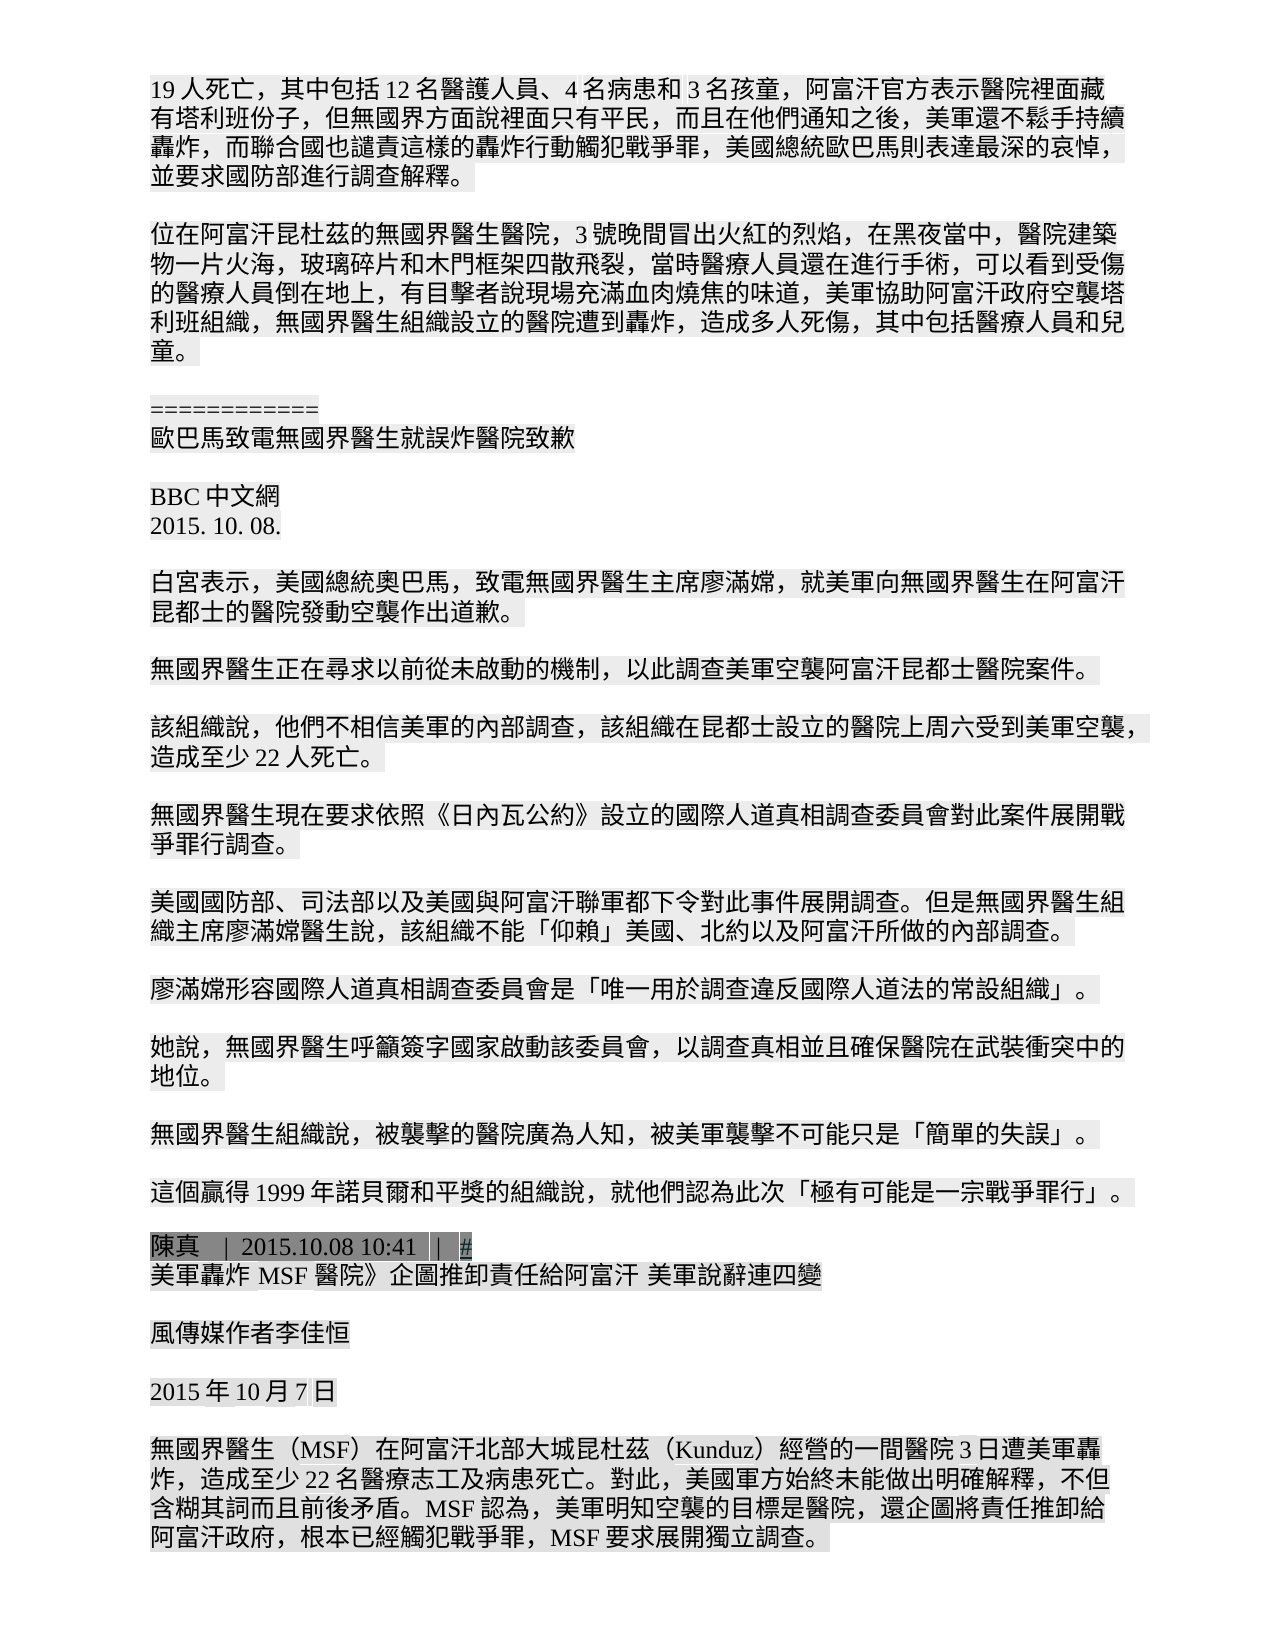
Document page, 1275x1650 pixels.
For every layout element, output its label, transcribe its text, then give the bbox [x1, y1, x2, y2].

text 陳真 | 2015.10.08 10:41 | # [150, 1232, 1125, 1261]
text 美軍連MSF都敢炸，你能想見他平常是如何進行殺戮，完全不把人命當一回事。這類違反人道的戰爭罪行，根本就是美軍的家常便飯，例行作業，今天之所以會成為新聞，是因為MSF是諾貝和平獎得主。但即便如此，美國始終難以被繩之以法，正義很難貫徹，你很難把歐巴馬、柯林頓、布希等一干人送上絞刑台。 前些天，俄羅斯對ISIS發動空襲，西方媒體立即抹黑說他攻擊平民，而且還有圖片流傳，一個小女孩受傷流血。記者問美國國防部長，你的意思是正式指控俄羅斯攻擊平民嗎？這位部長支吾其詞，一直說也許、可能、說不定。後來大家發現，這個小女孩竟然是在俄羅斯空襲的前五天就受傷了，怎麼會是俄國飛彈所傷？ 美軍殺害平民動輒以數十萬計，當他卻厚顏無恥地譴責一樁純屬捏造的所謂小女孩受傷案件，這就如同美軍長年以來在全球各地姦殺擄掠(甚至美軍內部大量女兵被長官與同袍強姦或強迫充當 "慰安婦"--我研究過不少相關資料)，但希拉磊這位非常恐怖的 "女布希"，最近卻公開罵習近平是女權的殺手，說習近平的太太在美國的一次公開演講中以幫助婦女接受良好教育做為一種中國夢，說中國之打算長期提供鉅額款項做為改善各地貧窮婦女生活境遇之等等作為非常 "不要臉"。 看多了美國與西方強權與西方主流媒體毫不羞赧地顛倒善惡黑白，你對國內綠油油的這股勢力之操弄是非及抹黑造謠成性的作風，也許就會覺得相較於前者，不過只是茶壺裏的一點風暴。當然。這是就規模上來說；若是就道德意義上來說，兩者相去不遠，所謂好話說盡，壞事做絕。 陳真 =============== 美軍轟炸無國界醫院 至少19死37重傷 東森新聞 – 2015年10月4日 美軍協助阿富汗政府空襲塔利班，沒想到竟然炸到無國界醫師組織設立的醫院，造成至少19人死亡，其中包括12名醫護人員、4名病患和3名孩童，阿富汗官方表示醫院裡面藏有塔利班份子，但無國界方面說裡面只有平民，而且在他們通知之後，美軍還不鬆手持續轟炸，而聯合國也譴責這樣的轟炸行動觸犯戰爭罪，美國總統歐巴馬則表達最深的哀悼，並要求國防部進行調查解釋。 位在阿富汗昆杜茲的無國界醫生醫院，3號晚間冒出火紅的烈焰，在黑夜當中，醫院建築物一片火海，玻璃碎片和木門框架四散飛裂，當時醫療人員還在進行手術，可以看到受傷的醫療人員倒在地上，有目擊者說現場充滿血肉燒焦的味道，美軍協助阿富汗政府空襲塔利班組織，無國界醫生組織設立的醫院遭到轟炸，造成多人死傷，其中包括醫療人員和兒童。 ============ 歐巴馬致電無國界醫生就誤炸醫院致歉 BBC中文網 2015. 10. 08. 白宮表示，美國總統奧巴馬，致電無國界醫生主席廖滿嫦，就美軍向無國界醫生在阿富汗昆都士的醫院發動空襲作出道歉。 無國界醫生正在尋求以前從未啟動的機制，以此調查美軍空襲阿富汗昆都士醫院案件。 該組織說，他們不相信美軍的內部調查，該組織在昆都士設立的醫院上周六受到美軍空襲，造成至少22人死亡。 無國界醫生現在要求依照《日內瓦公約》設立的國際人道真相調查委員會對此案件展開戰爭罪行調查。 美國國防部、司法部以及美國與阿富汗聯軍都下令對此事件展開調查。但是無國界醫生組織主席廖滿嫦醫生說，該組織不能「仰賴」美國、北約以及阿富汗所做的內部調查。 廖滿嫦形容國際人道真相調查委員會是「唯一用於調查違反國際人道法的常設組織」。 她說，無國界醫生呼籲簽字國家啟動該委員會，以調查真相並且確保醫院在武裝衝突中的地位。 無國界醫生組織說，被襲擊的醫院廣為人知，被美軍襲擊不可能只是「簡單的失誤」。 這個贏得1999年諾貝爾和平獎的組織說，就他們認為此次「極有可能是一宗戰爭罪行」。 [150, 75, 1125, 1207]
text 美軍轟炸 MSF 醫院》企圖推卸責任給阿富汗 美軍說辭連四變 風傳媒作者李佳恒 2015年10月7日 無國界醫生（MSF）在阿富汗北部大城昆杜茲（Kunduz）經營的一間醫院3日遭美軍轟炸，造成至少22名醫療志工及病患死亡。對此，美國軍方始終未能做出明確解釋，不但含糊其詞而且前後矛盾。MSF認為，美軍明知空襲的目標是醫院，還企圖將責任推卸給阿富汗政府，根本已經觸犯戰爭罪，MSF要求展開獨立調查。 群眾抗議美軍犯下戰爭罪（美聯社） 民眾在聽證會上以血手表達抗議（美聯社） 美軍說辭連四變 從3日至6日，美國軍方的說詞一變再變。美軍與聯合部隊發言人特萊巴斯（Brian Tribus）上校3日表示，美軍在昆杜茲對敵人發動空襲，「可能」波及附近一家醫療機構。4日，特萊巴斯表示，美軍在昆杜茲一間由無國界醫生經營的醫療機構附近發動空襲。 醫院遭空襲的消息傳開後，一度傳出此次空襲是為了掩護美軍部隊。從5日開始，美軍試圖將此一事件歸咎於阿富汗政府。駐阿富汗美軍指揮官坎伯（John Campbell）上將5日在記者會上指出，阿富汗政府軍3日要求美軍支援，以空襲對付神學士（Taliban）武裝份子。坎伯特別強調，這次空襲不是為了掩護美軍。 無國界醫生：這不是「誤炸」 對於坎伯5日在記者會上的說辭，MSF痛批，美軍企圖將責任推卸給阿富汗政府。MSF的總幹事史托克（Christopher Stokes）表示：「美軍需為其空襲的目標負起責任，不論這是否屬於聯合作戰的一部分。」 此外，MSF定期通知交戰各方軍方及政府其設施的GPS座標，9月29日為最近一次通知，美軍在此次空襲前是否有再三確認？坎伯並未說明，且第一枚飛彈擊中醫院後，MSF馬上連絡美國與阿富汗軍方，但轟炸仍持續超過1小時，令MSF十分不滿。 MSF的執行董事柯恩（Jason Cone）說：「他們現在回頭談論這個『錯誤』，但這個錯誤持續了超過1小時，他們一直清楚醫院的地點，在轟炸時也有接到『這裡是醫院』的通知。」柯恩強調，美軍的回應只是再度顯示，此事亟需獨立調查。 MSF的國際主席廖滿嫦發布聲明指出：「這次襲擊不能以簡單的失誤，或戰爭無可避免的後果推拖過去。阿富汗政府的聲明宣稱，塔利班部隊當時正利用醫院向聯軍開火。這聲明正好暗示是阿富汗和美國部隊一同決定把一間全面運作中的醫院夷為平地，而這相當於承認戰爭犯罪。」 此外，這次襲擊不僅讓MSF損失慘重，也影響全球各地的人道救援工作，嚴重破壞其核心原則。 由於美國和阿富汗並未展現誠意，說法一變再變，MSF已拒絕美國、北約和阿富汗的調查，要求展開獨立調查。 美軍犯下戰爭罪？關鍵：空襲前是否知會院方 MSF譴責美軍犯下戰爭罪行，美國聖母大學（University of Notre Dame）的國際法教授歐康諾（Mary Ellen O’Connell）指出，根據國際人道主義法，若塔利班武裝份子真的利用醫院向美、阿聯軍開火，美軍是否犯下戰爭罪的關鍵在於：空襲前是否有先通知醫院？ 歐康諾表示，兩軍發生武裝衝突時，除非其中一方以醫院為據點向敵方開火，否則不得攻擊醫院。不得已需向醫院開火時，也必須先行知會院方，否則等於犯下戰爭罪。 [150, 1261, 1125, 1552]
